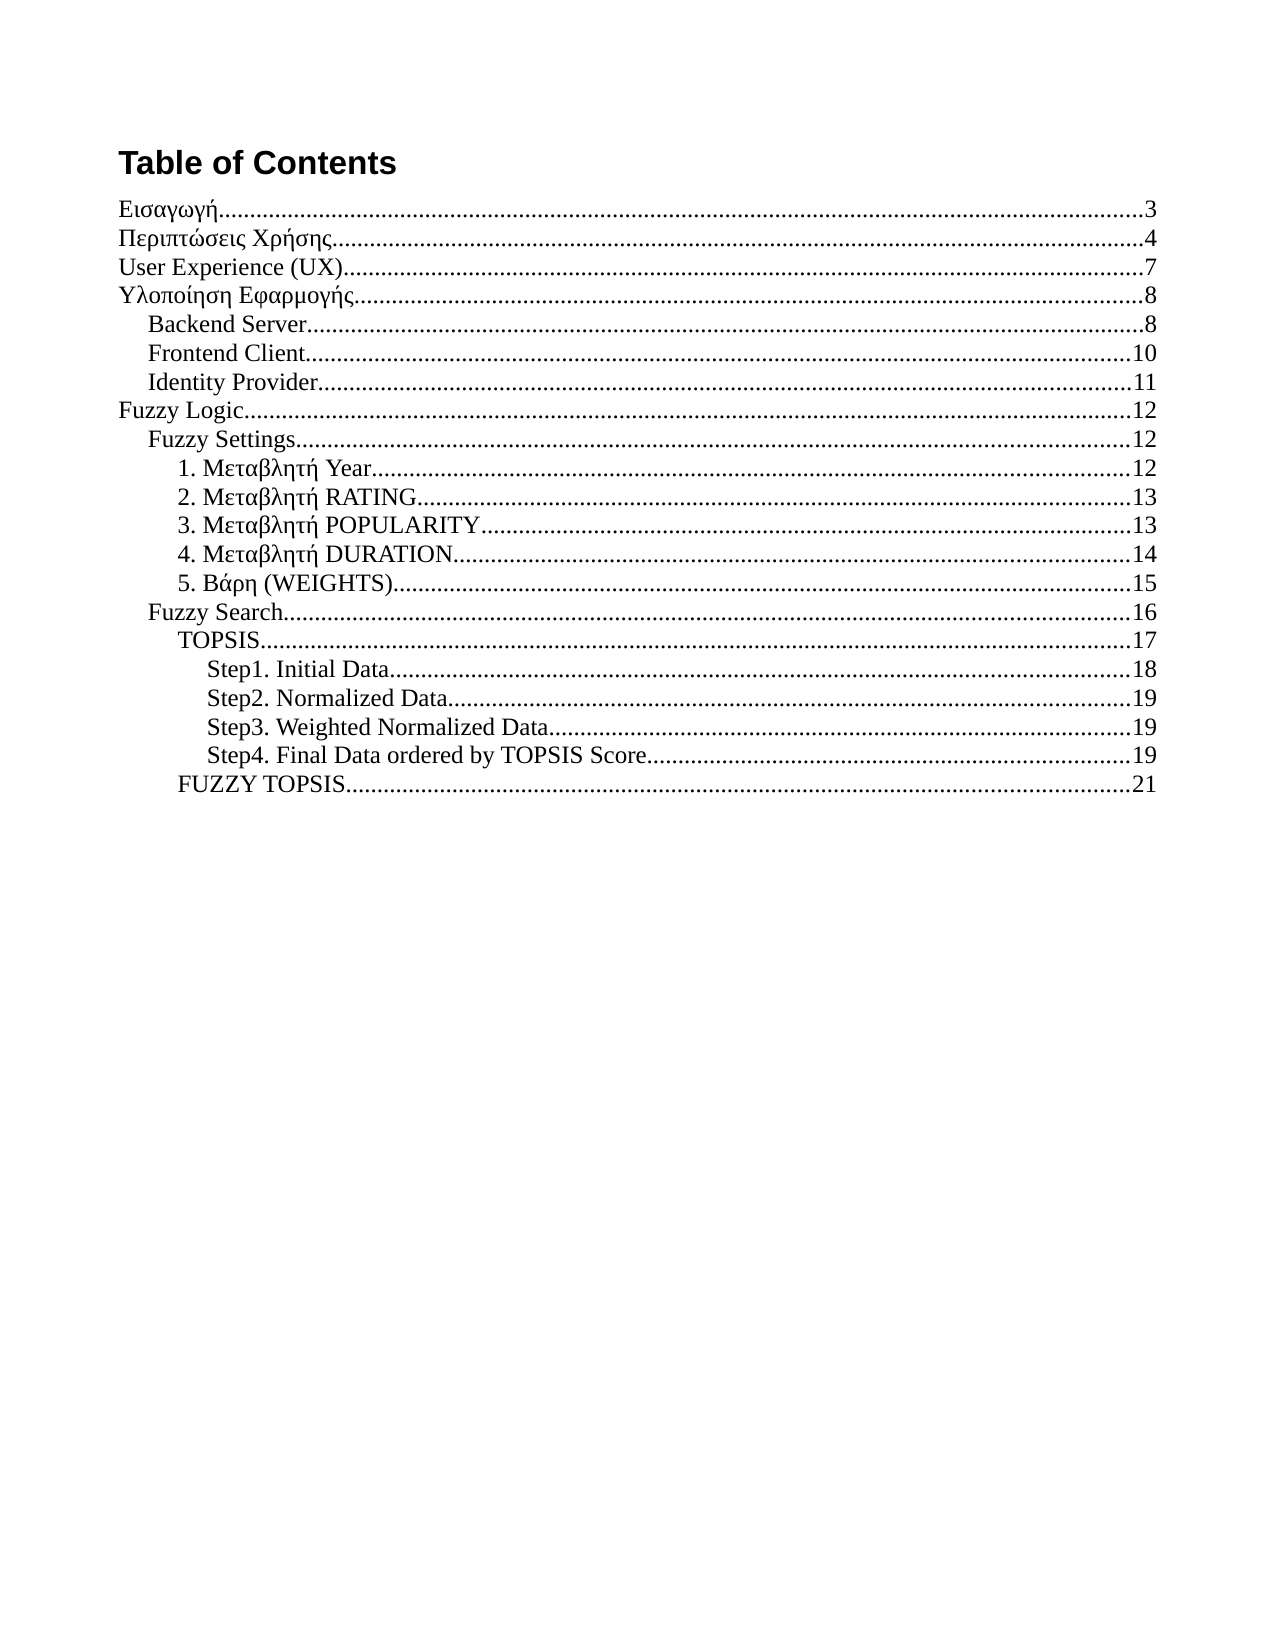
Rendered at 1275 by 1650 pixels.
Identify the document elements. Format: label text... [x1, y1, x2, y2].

text 1. Μεταβλητή Year 12 [177, 453, 1157, 482]
text Step3. Weighted Normalized Data 19 [207, 712, 1157, 740]
text Frontend Client 10 [148, 338, 1157, 367]
text Step4. Final Data ordered by TOPSIS Score 19 [207, 740, 1157, 769]
text Step1. Initial Data 18 [207, 654, 1157, 683]
text 2. Μεταβλητή RATING 13 [177, 482, 1157, 510]
text Fuzzy Search 16 [148, 597, 1157, 625]
text Fuzzy Settings 12 [148, 424, 1157, 453]
text Backend Server 8 [148, 309, 1157, 338]
text Step2. Normalized Data 19 [207, 683, 1157, 712]
text TOPSIS 17 [177, 625, 1157, 654]
text 3. Μεταβλητή POPULARITY 13 [177, 510, 1157, 539]
text Εισαγωγή 3 [118, 194, 1157, 223]
text FUZZY TOPSIS 21 [177, 769, 1157, 798]
text 5. Βάρη (WEIGHTS) 15 [177, 568, 1157, 597]
subtitle Table of Contents [118, 143, 1157, 182]
text Υλοποίηση Εφαρμογής 8 [118, 280, 1157, 309]
text Fuzzy Logic 12 [118, 395, 1157, 424]
text 4. Μεταβλητή DURATION 14 [177, 539, 1157, 568]
text Περιπτώσεις Χρήσης 4 [118, 223, 1157, 252]
text User Experience (UX) 7 [118, 252, 1157, 280]
text Identity Provider 11 [148, 367, 1157, 395]
